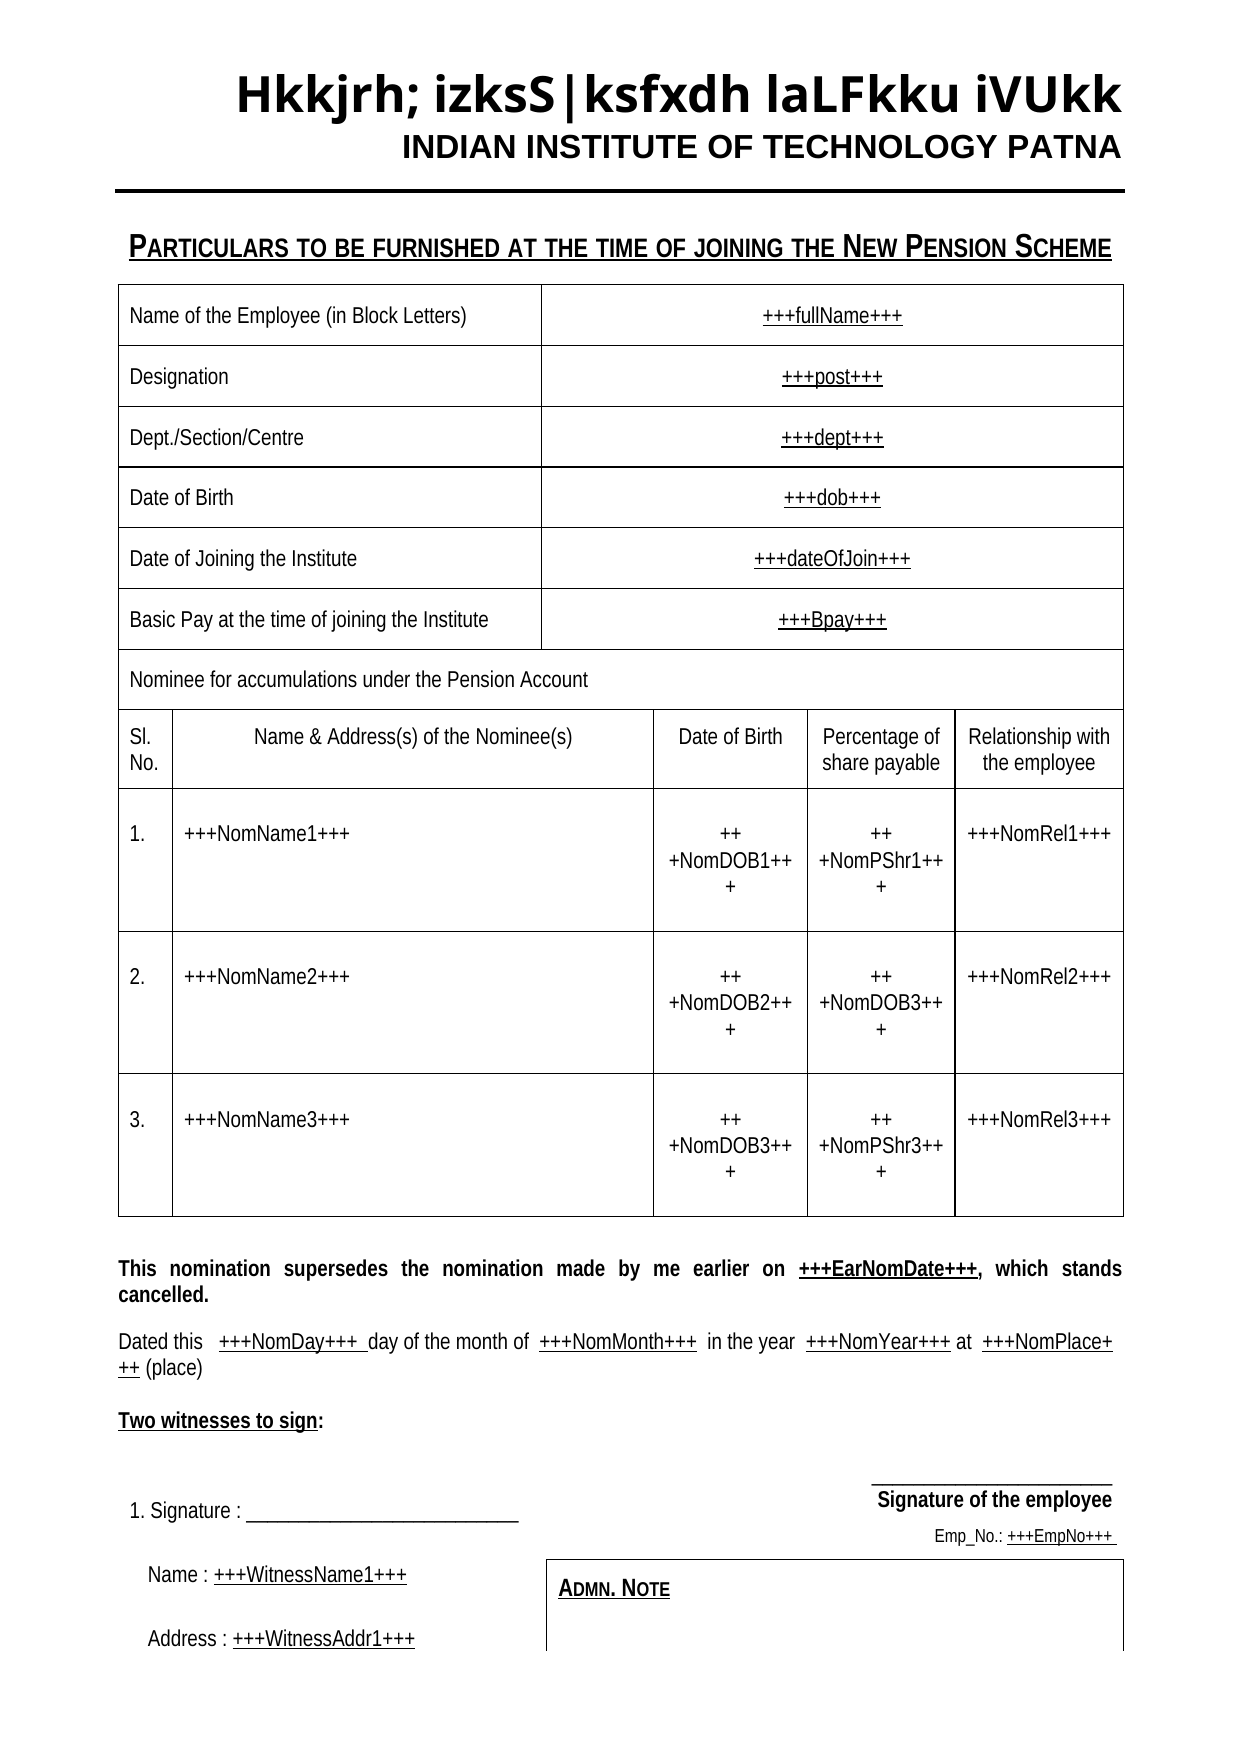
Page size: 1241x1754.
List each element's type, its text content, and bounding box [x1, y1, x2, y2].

table_cell Date of Birth [119, 468, 541, 527]
table_header 1. Signature : __________________________ Name : +++WitnessName1+++ Address : +++WitnessAddr1+++ [118, 1460, 547, 1651]
table_cell +++NomDOB2+++ [654, 932, 807, 1073]
subtitle Form - 5 [117, 193, 239, 217]
table_cell +++NomDOB3+++ [808, 932, 954, 1073]
table_cell Relationship with the employee [956, 710, 1123, 788]
table_cell +++dept+++ [542, 407, 1123, 466]
table_cell +++dob+++ [542, 468, 1123, 527]
table_header _______________________ Signature of the employee Emp_No.: +++EmpNo+++ [547, 1460, 1123, 1559]
table_header +++fullName+++ [542, 285, 1123, 345]
text This nomination supersedes the nomination made by me earlier on +++EarNomDate+++, which stands cancelled. [118, 1254, 1122, 1307]
table_cell +++post+++ [542, 346, 1123, 406]
table_cell Sl. No. [119, 710, 172, 788]
table_cell +++NomRel3+++ [956, 1074, 1123, 1216]
table_header Name of the Employee (in Block Letters) [119, 285, 541, 345]
table_cell +++NomPShr3+++ [808, 1074, 954, 1216]
table_cell +++NomRel2+++ [956, 932, 1123, 1073]
table_cell Dept./Section/Centre [119, 407, 541, 466]
table_cell +++NomDOB3+++ [654, 1074, 807, 1216]
text Hkkjrh; izksS|ksfxdh laLFkku iVUkk [118, 59, 1122, 127]
table_cell +++Bpay+++ [542, 589, 1123, 649]
text Dated this +++NomDay+++ day of the month of +++NomMonth+++ in the year +++NomYear+++ at +++NomPlace+++ (place) [118, 1328, 1122, 1381]
table_cell Date of Joining the Institute [119, 528, 541, 588]
table_cell 1. [119, 789, 172, 931]
table_cell +++NomName3+++ [173, 1074, 653, 1216]
table_cell Admn. Note [547, 1560, 1123, 1651]
table_cell Date of Birth [654, 710, 807, 788]
subtitle Particulars to be furnished at the time of joining the New Pension Scheme [118, 226, 1122, 264]
table_cell +++NomDOB1+++ [654, 789, 807, 931]
text Two witnesses to sign: [118, 1407, 1122, 1433]
table_cell +++NomName2+++ [173, 932, 653, 1073]
subtitle INDIAN INSTITUTE OF TECHNOLOGY PATNA [251, 127, 1122, 166]
table_cell +++NomPShr1+++ [808, 789, 954, 931]
table_cell Designation [119, 346, 541, 406]
table_cell +++NomRel1+++ [956, 789, 1123, 931]
table_cell 2. [119, 932, 172, 1073]
table_cell Name & Address(s) of the Nominee(s) [173, 710, 653, 788]
table_cell 3. [119, 1074, 172, 1216]
table_cell Percentage of share payable [808, 710, 954, 788]
table_cell +++dateOfJoin+++ [542, 528, 1123, 588]
table_cell Basic Pay at the time of joining the Institute [119, 589, 541, 649]
table_cell Nominee for accumulations under the Pension Account [119, 650, 1123, 709]
table_cell +++NomName1+++ [173, 789, 653, 931]
